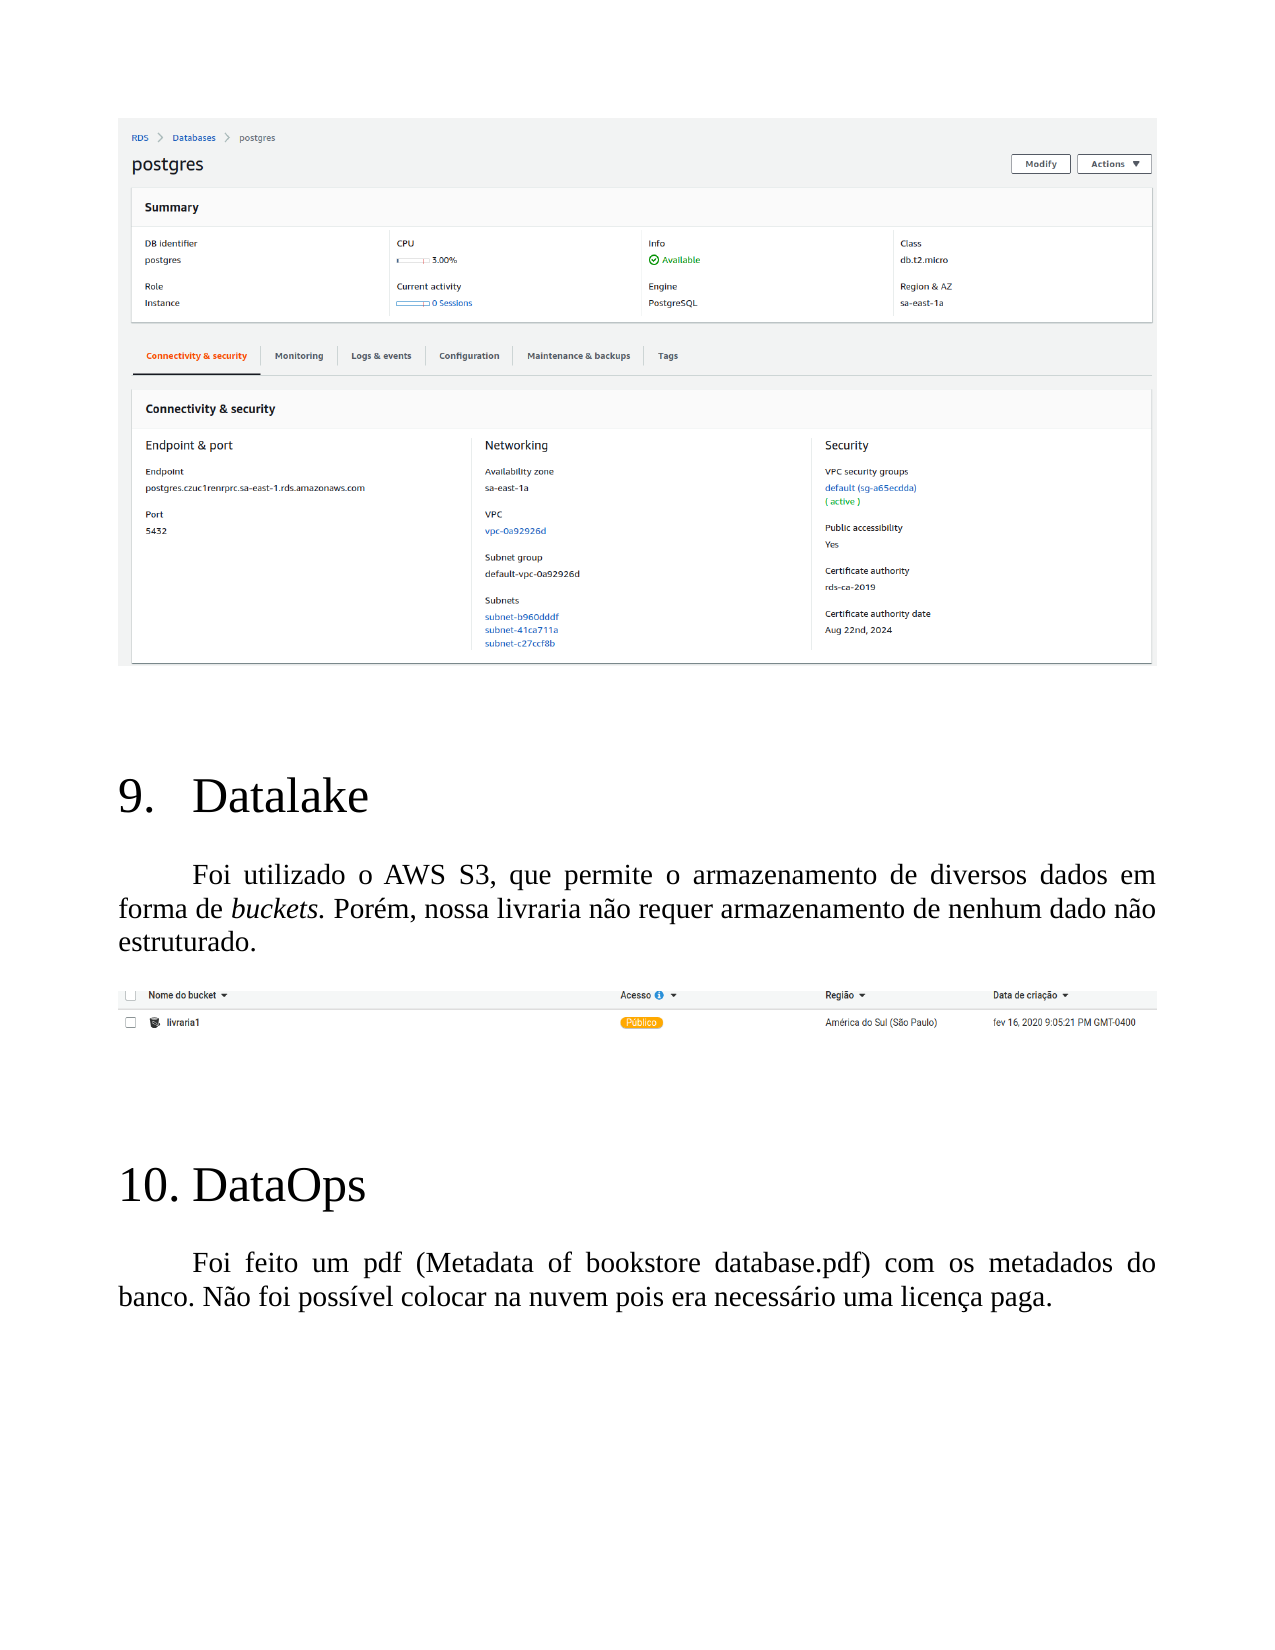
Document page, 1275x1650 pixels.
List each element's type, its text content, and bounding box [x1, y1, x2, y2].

text 10. DataOps [118, 1154, 1157, 1212]
text Foi utilizado o AWS S3, que permite o armazenamento de diversos dados em forma de buckets. Porém, nossa livraria não requer armazenamento de nenhum dado não estruturado. [118, 857, 1157, 958]
text 9. Datalake [118, 766, 1157, 824]
text Foi feito um pdf (Metadata of bookstore database.pdf) com os metadados do banco. Não foi possível colocar na nuvem pois era necessário uma licença paga. [118, 1245, 1157, 1312]
picture [118, 118, 1157, 666]
picture [118, 991, 1157, 1088]
